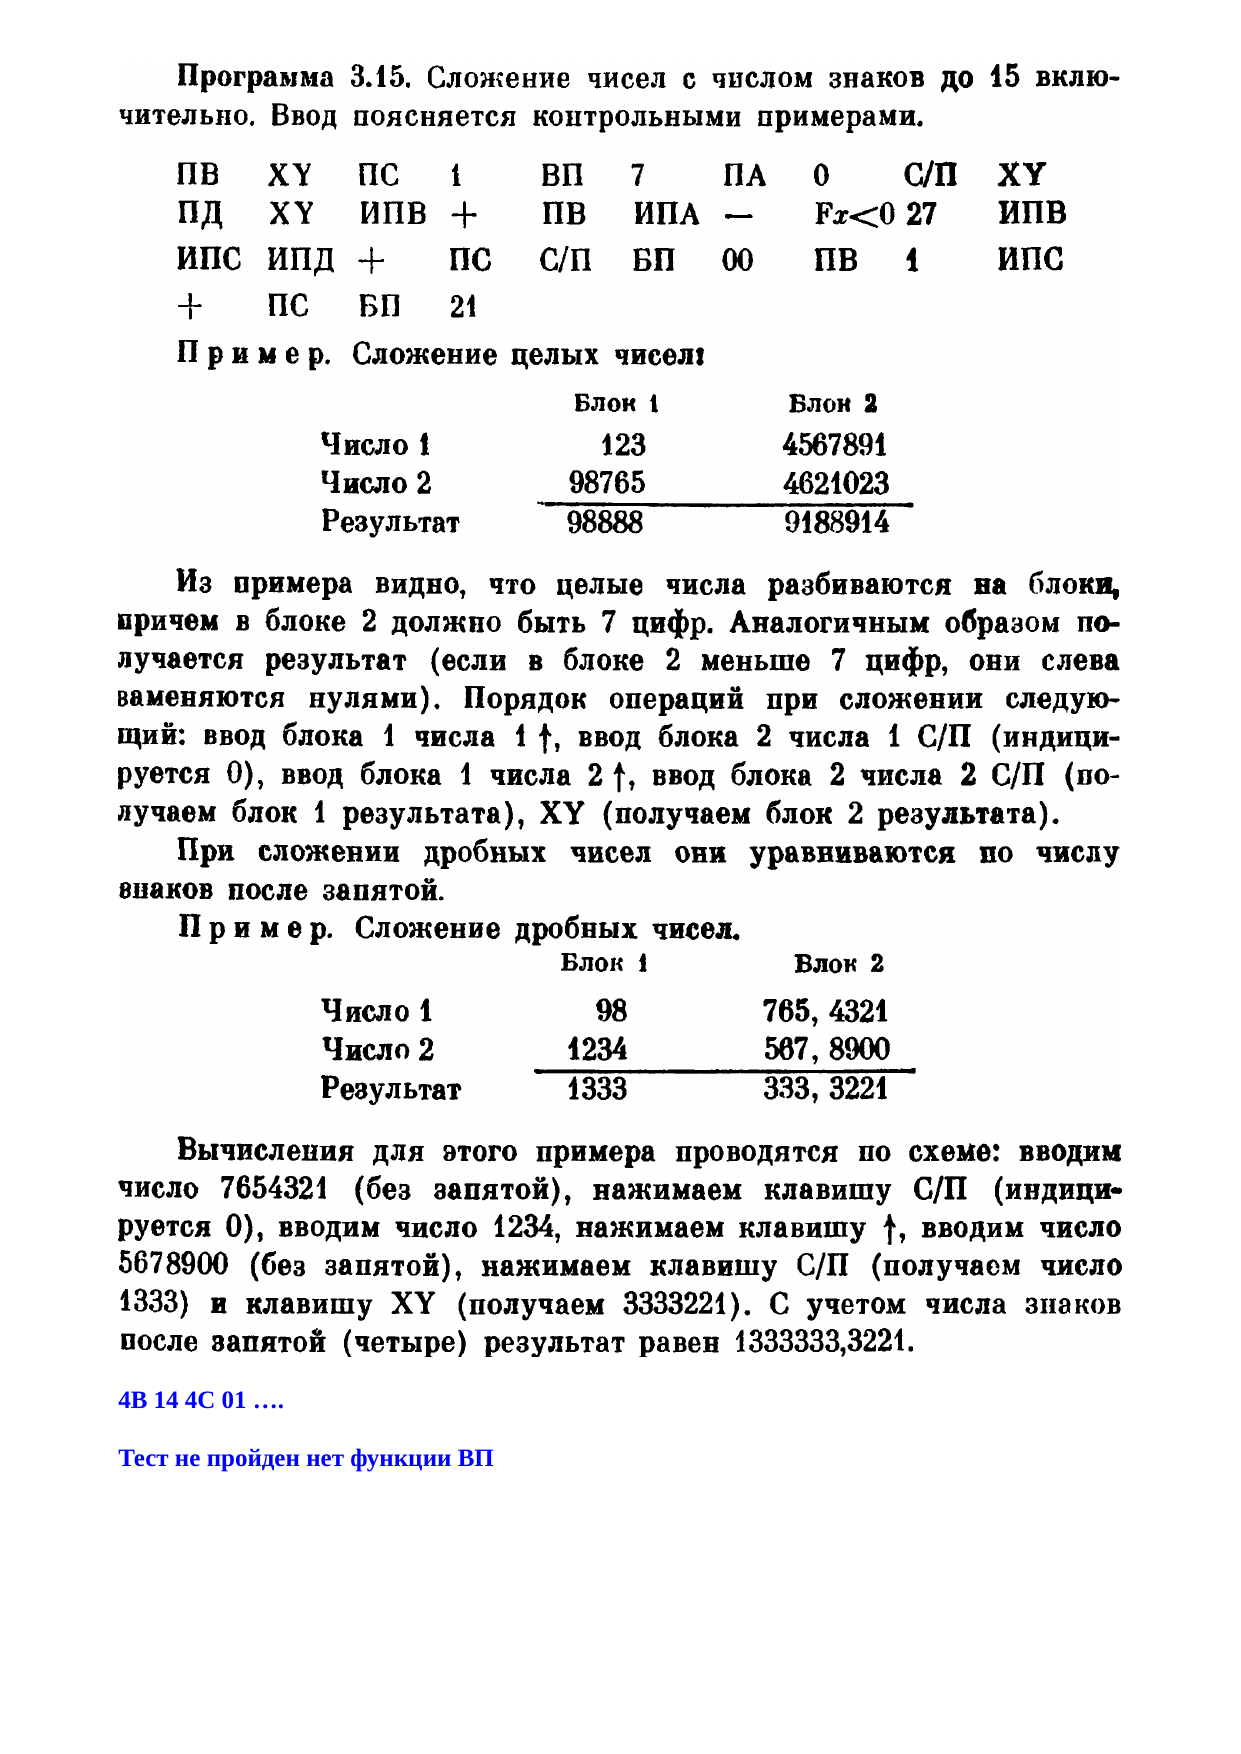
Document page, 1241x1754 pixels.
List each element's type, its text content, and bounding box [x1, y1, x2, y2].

text 4B 14 4C 01 …. [118, 1386, 1122, 1414]
picture [118, 61, 1123, 1357]
text Тест не пройден нет функции ВП [118, 1443, 1122, 1472]
